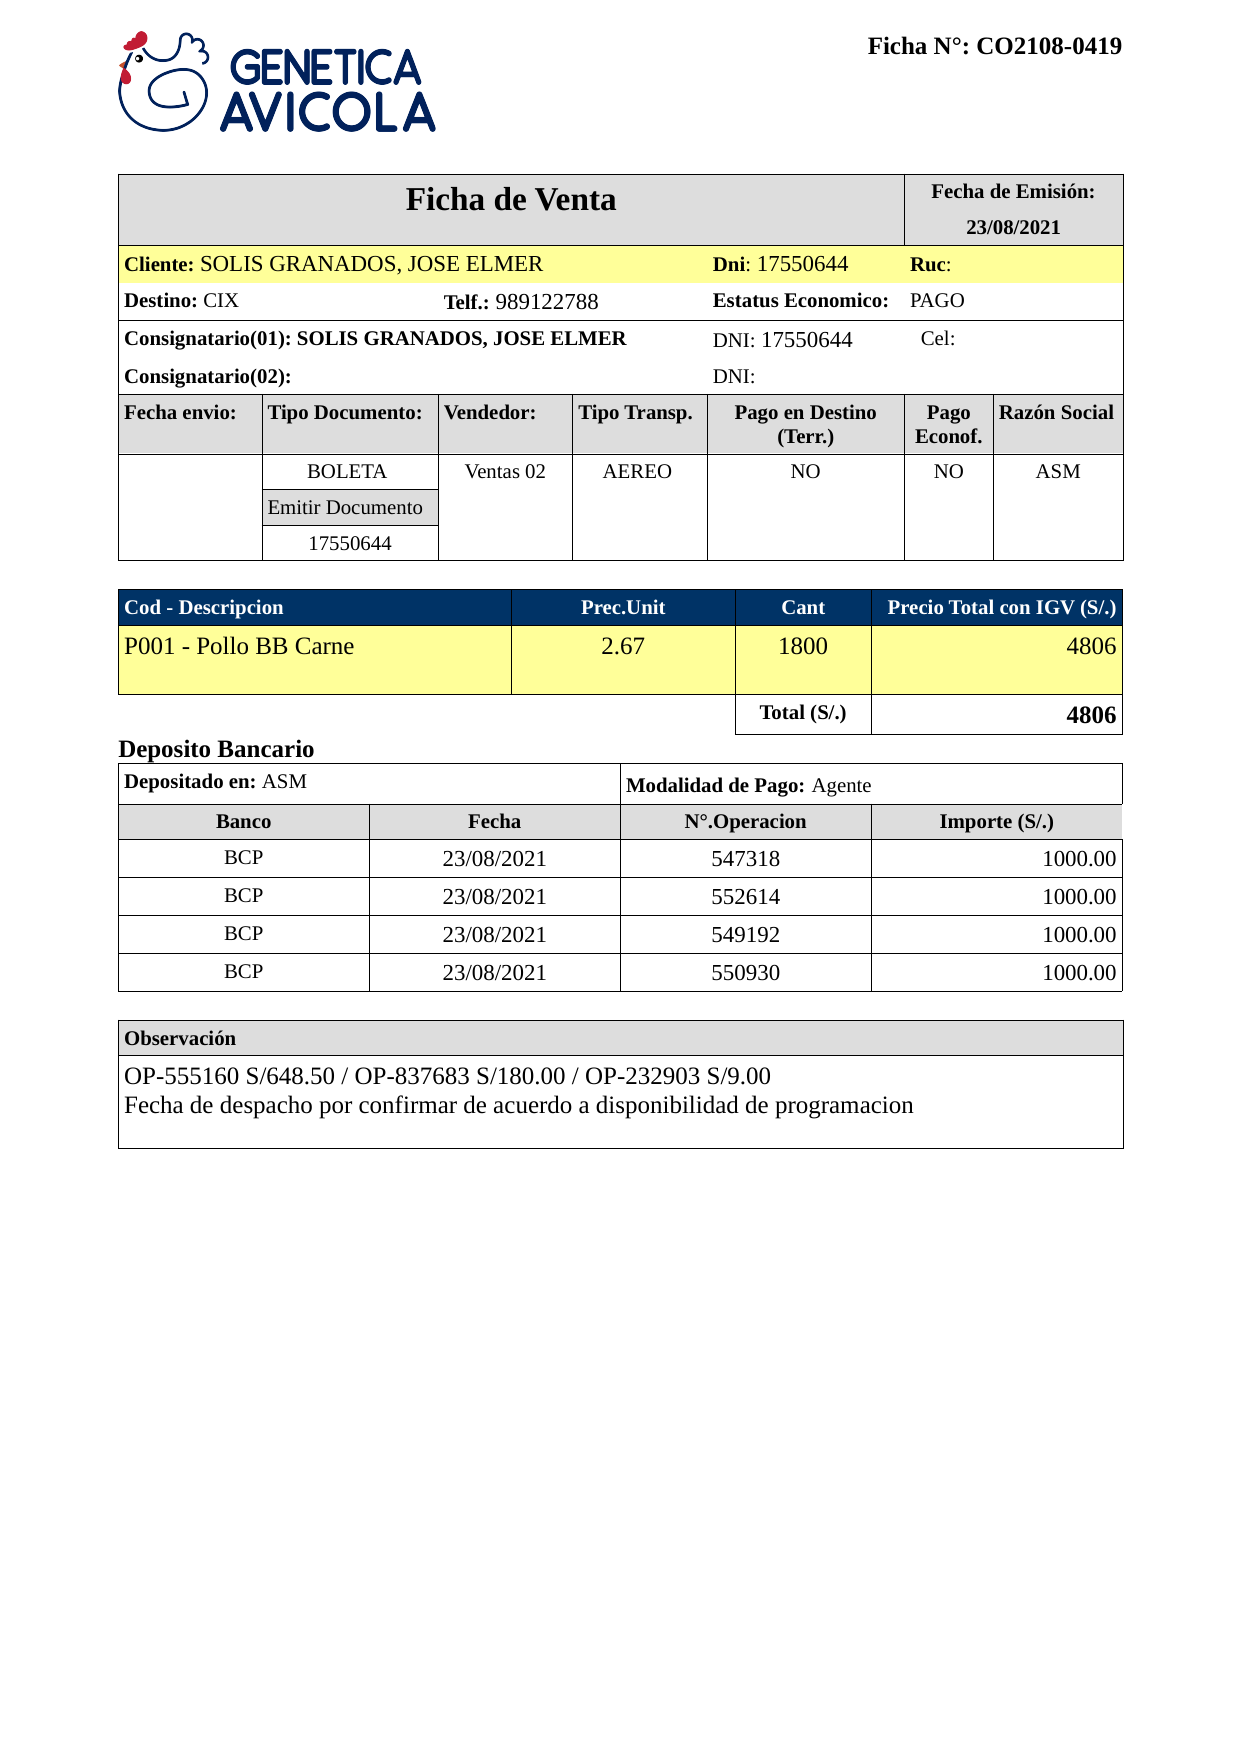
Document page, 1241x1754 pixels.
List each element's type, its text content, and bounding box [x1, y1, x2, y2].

table_cell Fecha [370, 805, 620, 839]
table_cell 23/08/2021 [370, 878, 620, 915]
table_header Ficha de Venta [119, 175, 904, 245]
table_cell Tipo Transp. [573, 395, 707, 453]
table_cell AEREO [573, 455, 707, 560]
table_cell BOLETA [263, 455, 438, 489]
table_cell Cel: [915, 321, 1123, 358]
table_header Precio Total con IGV (S/.) [872, 590, 1122, 625]
table_cell 549192 [621, 916, 871, 953]
table_cell Telf.: 989122788 [438, 283, 707, 320]
table_cell Pago Econof. [905, 395, 993, 453]
table_cell Estatus Economico: [707, 283, 904, 320]
table_cell N°.Operacion [621, 805, 871, 839]
table_cell Total (S/.) [736, 695, 871, 734]
table_cell DNI: [707, 358, 1123, 394]
table_cell DNI: 17550644 [707, 321, 915, 358]
table_cell NO [905, 455, 993, 560]
table_cell Fecha envio: [119, 395, 262, 453]
table_cell NO [708, 455, 904, 560]
table_cell Dni: 17550644 [707, 246, 904, 283]
table_cell Banco [119, 805, 369, 839]
table_cell Ventas 02 [439, 455, 572, 560]
table_cell 1800 [736, 626, 871, 694]
table_cell 4806 [872, 626, 1122, 694]
table_cell Destino: CIX [119, 283, 438, 320]
table_cell Vendedor: [439, 395, 572, 453]
table_cell BCP [119, 878, 369, 915]
table_cell [511, 695, 735, 734]
text Deposito Bancario [118, 734, 1122, 763]
table_cell OP-555160 S/648.50 / OP-837683 S/180.00 / OP-232903 S/9.00 Fecha de despacho por confirmar de acuerdo a disponibilidad de programacion [119, 1056, 1123, 1148]
table_cell Pago en Destino (Terr.) [708, 395, 904, 453]
table_cell Consignatario(02): [119, 358, 707, 394]
table_cell [118, 695, 511, 734]
table_cell 4806 [872, 695, 1122, 734]
table_cell 547318 [621, 840, 871, 877]
table_cell BCP [119, 916, 369, 953]
table_header Fecha de Emisión: [905, 175, 1123, 209]
table_cell 23/08/2021 [905, 209, 1123, 245]
table_header Depositado en: ASM [119, 764, 620, 803]
table_header Observación [119, 1021, 1123, 1055]
table_cell 550930 [621, 954, 871, 991]
table_cell 23/08/2021 [370, 916, 620, 953]
table_cell 552614 [621, 878, 871, 915]
table_cell P001 - Pollo BB Carne [119, 626, 511, 694]
table_cell 1000.00 [872, 878, 1122, 915]
table_header Modalidad de Pago: Agente [621, 764, 1122, 803]
table_cell 1000.00 [872, 916, 1122, 953]
table_header Prec.Unit [512, 590, 735, 625]
table_cell Consignatario(01): SOLIS GRANADOS, JOSE ELMER [119, 321, 707, 358]
table_cell Ruc: [904, 246, 1123, 283]
table_cell Importe (S/.) [872, 805, 1122, 839]
table_cell Cliente: SOLIS GRANADOS, JOSE ELMER [119, 246, 707, 283]
table_cell 23/08/2021 [370, 954, 620, 991]
table_cell 2.67 [512, 626, 735, 694]
table_cell 1000.00 [872, 954, 1122, 991]
table_cell 23/08/2021 [370, 840, 620, 877]
table_header Cant [736, 590, 871, 625]
table_cell [119, 455, 262, 560]
table_cell ASM [994, 455, 1123, 560]
table_cell Razón Social [994, 395, 1123, 453]
table_header Cod - Descripcion [119, 590, 511, 625]
table_cell PAGO [904, 283, 1123, 320]
table_cell Tipo Documento: [263, 395, 438, 453]
table_cell Emitir Documento [263, 490, 438, 525]
table_cell 17550644 [263, 526, 438, 560]
table_cell BCP [119, 840, 369, 877]
table_cell 1000.00 [872, 840, 1122, 877]
table_cell BCP [119, 954, 369, 991]
picture [118, 31, 436, 132]
